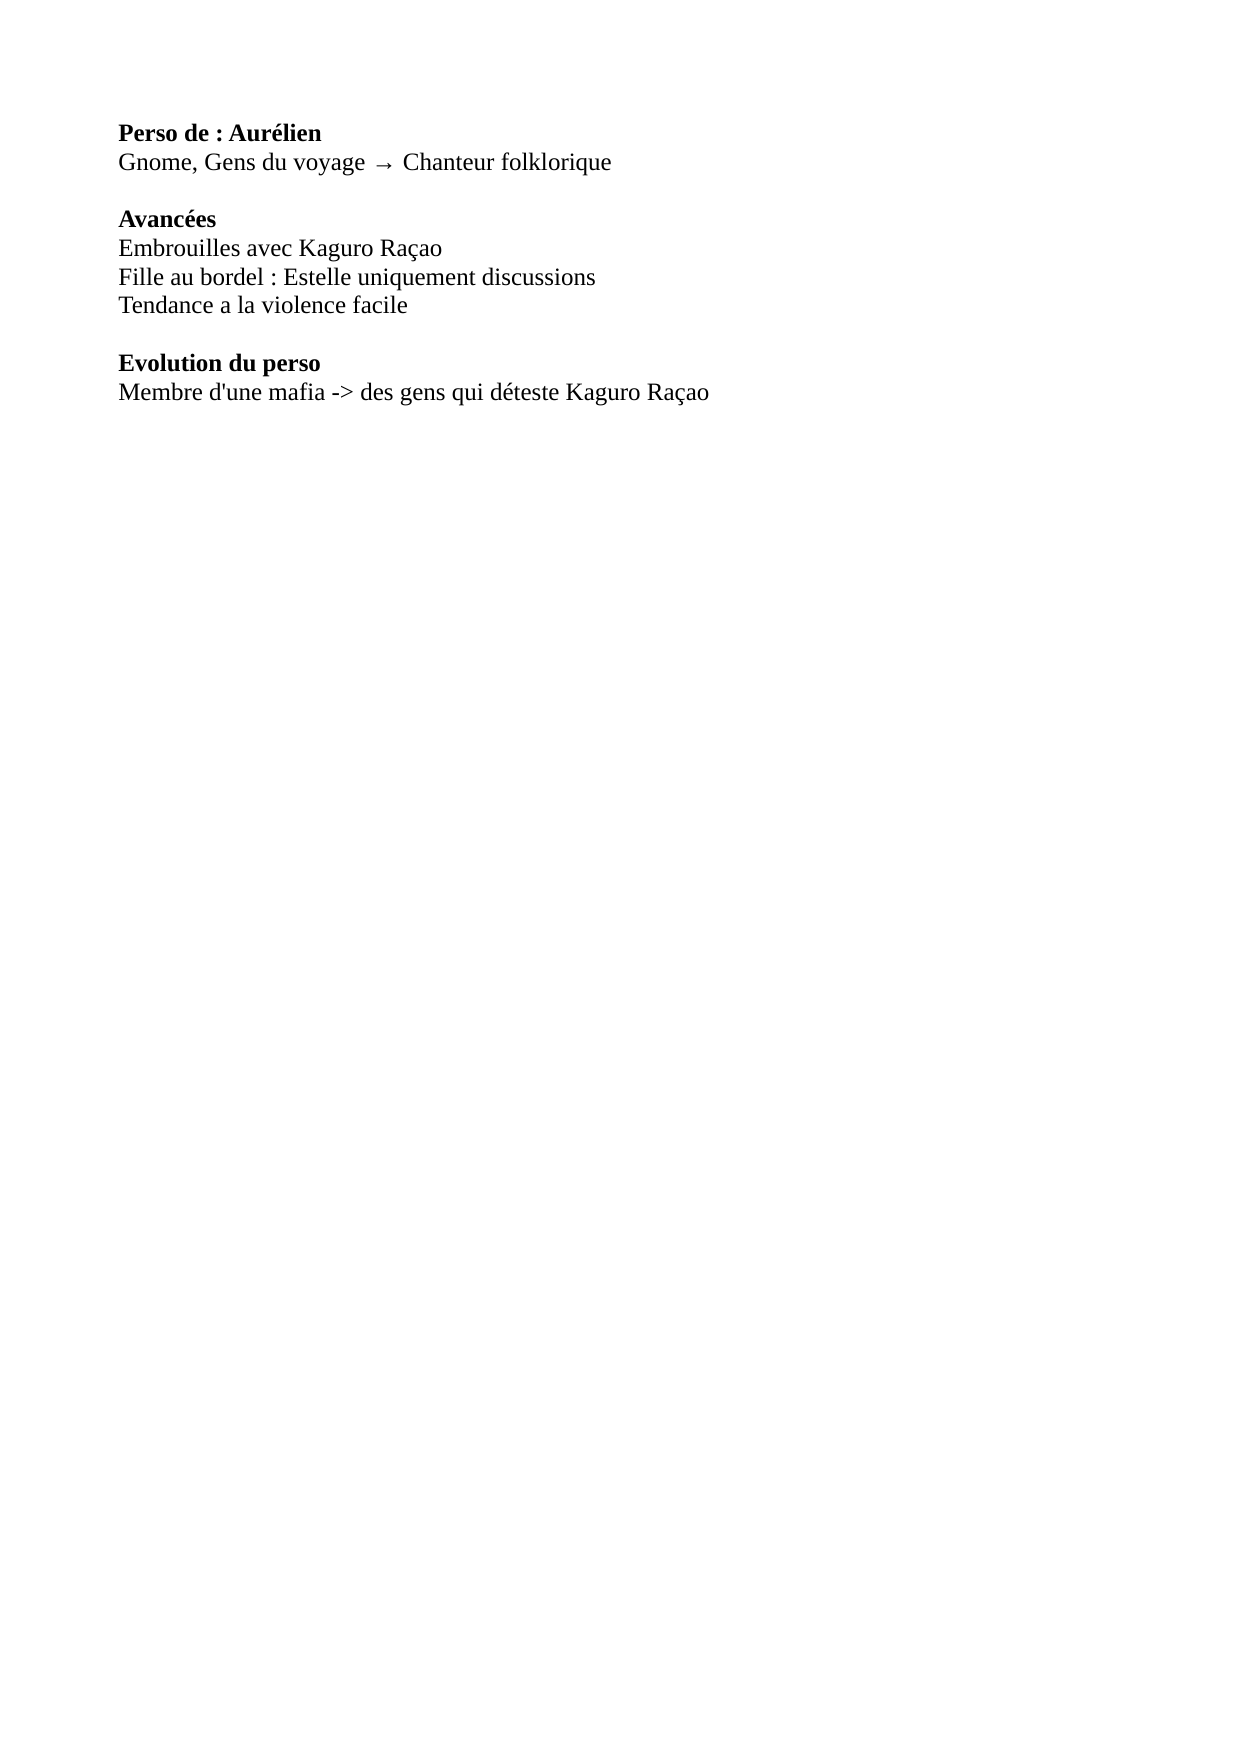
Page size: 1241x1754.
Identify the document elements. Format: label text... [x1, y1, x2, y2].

text Evolution du perso [118, 348, 1122, 377]
text Membre d'une mafia -> des gens qui déteste Kaguro Raçao [118, 377, 1122, 406]
text Gnome, Gens du voyage → Chanteur folklorique [118, 147, 1122, 176]
text Avancées [118, 204, 1122, 233]
text Perso de : Aurélien [118, 118, 1122, 147]
text Tendance a la violence facile [118, 291, 1122, 319]
text Embrouilles avec Kaguro Raçao [118, 233, 1122, 262]
text Fille au bordel : Estelle uniquement discussions [118, 262, 1122, 291]
